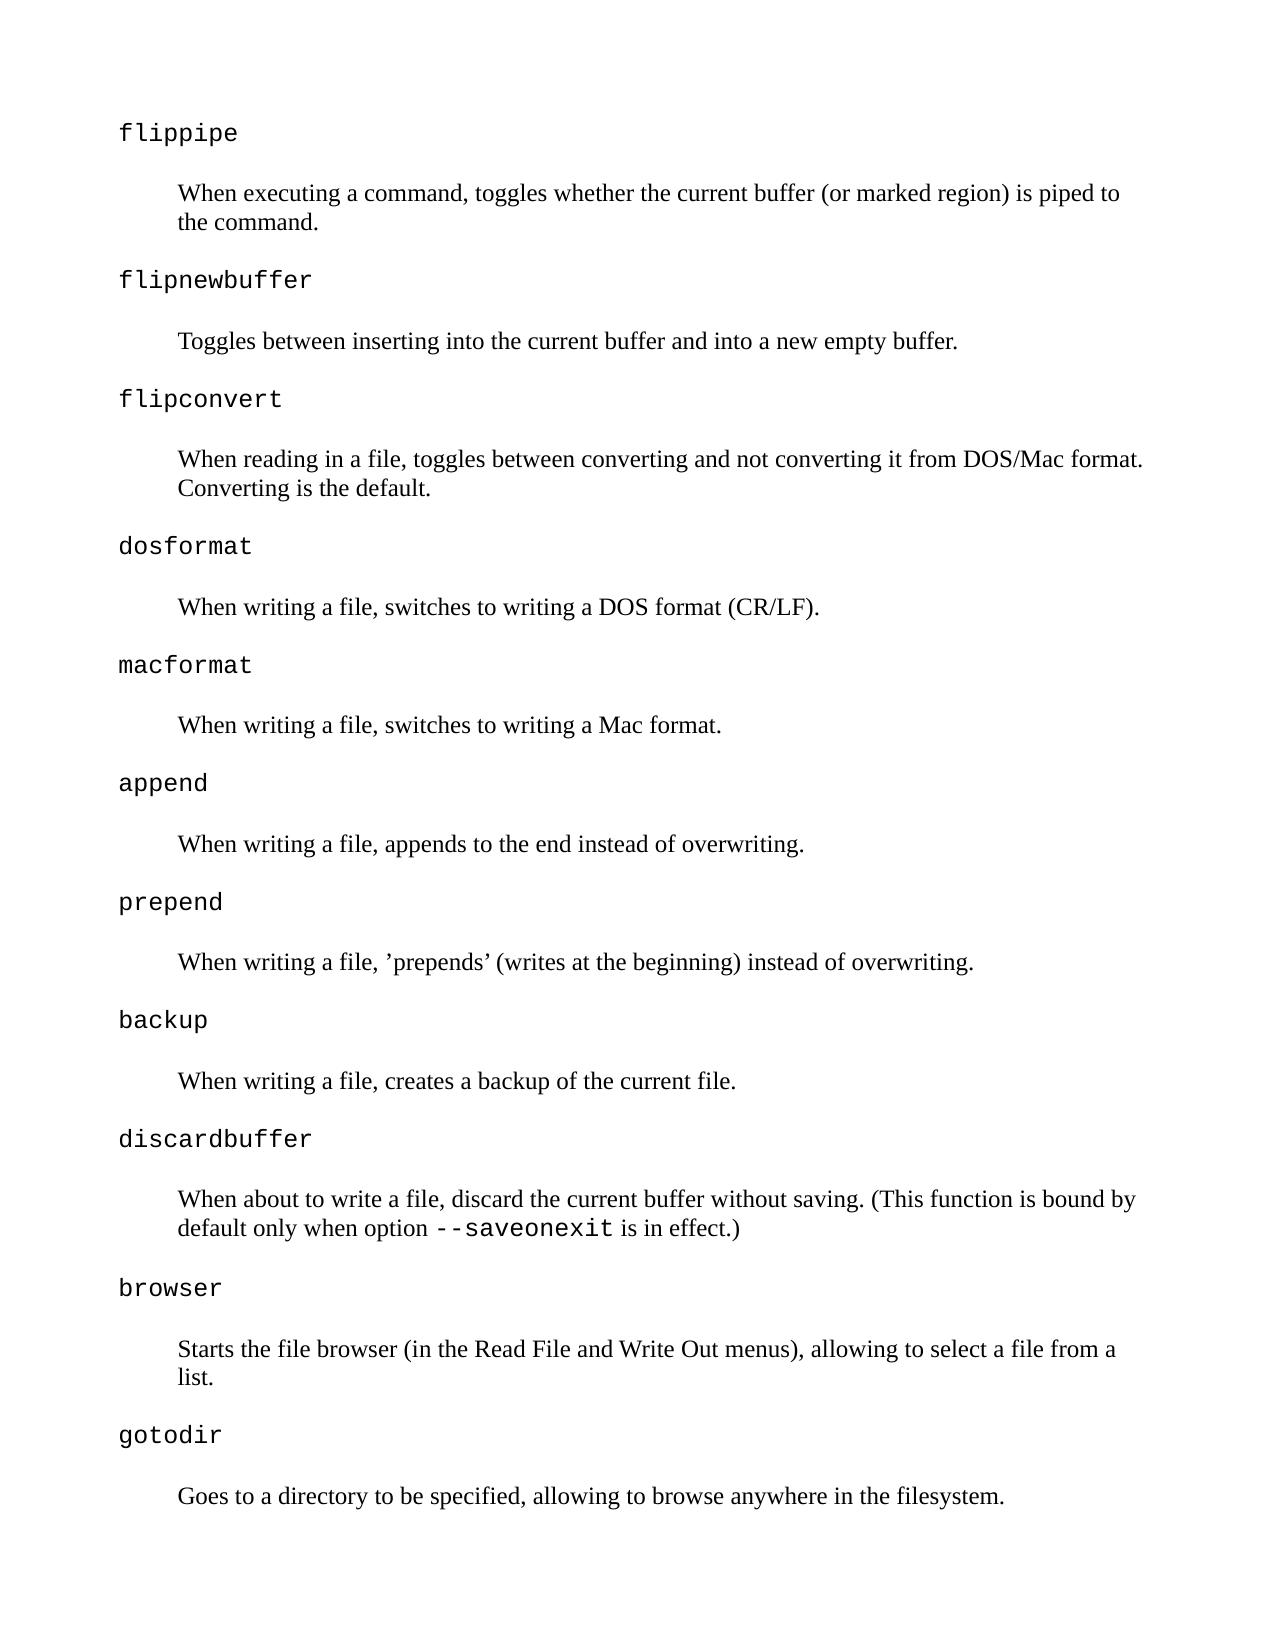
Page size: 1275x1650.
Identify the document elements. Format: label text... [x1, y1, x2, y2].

list Starts the file browser (in the Read File and Write Out menus), allowing to select a file from a list. [177, 1334, 1157, 1391]
subtitle discardbuffer [118, 1124, 1157, 1155]
subtitle flippipe [118, 118, 1157, 149]
subtitle dosformat [118, 531, 1157, 562]
list When writing a file, ’prepends’ (writes at the beginning) instead of overwriting. [177, 947, 1157, 976]
list When executing a command, toggles whether the current buffer (or marked region) is piped to the command. [177, 178, 1157, 236]
list When writing a file, creates a backup of the current file. [177, 1066, 1157, 1094]
list When about to write a file, discard the current buffer without saving. (This function is bound by default only when option --saveonexit is in effect.) [177, 1184, 1157, 1244]
subtitle append [118, 768, 1157, 799]
list Toggles between inserting into the current buffer and into a new empty buffer. [177, 326, 1157, 354]
list When writing a file, switches to writing a DOS format (CR/LF). [177, 592, 1157, 620]
list When writing a file, appends to the end instead of overwriting. [177, 829, 1157, 857]
list When reading in a file, toggles between converting and not converting it from DOS/Mac format. Converting is the default. [177, 444, 1157, 502]
subtitle prepend [118, 887, 1157, 918]
subtitle flipconvert [118, 384, 1157, 415]
subtitle browser [118, 1273, 1157, 1304]
subtitle backup [118, 1005, 1157, 1036]
list When writing a file, switches to writing a Mac format. [177, 710, 1157, 739]
list Goes to a directory to be specified, allowing to browse anywhere in the filesystem. [177, 1481, 1157, 1510]
subtitle macformat [118, 650, 1157, 681]
subtitle flipnewbuffer [118, 265, 1157, 296]
subtitle gotodir [118, 1421, 1157, 1451]
